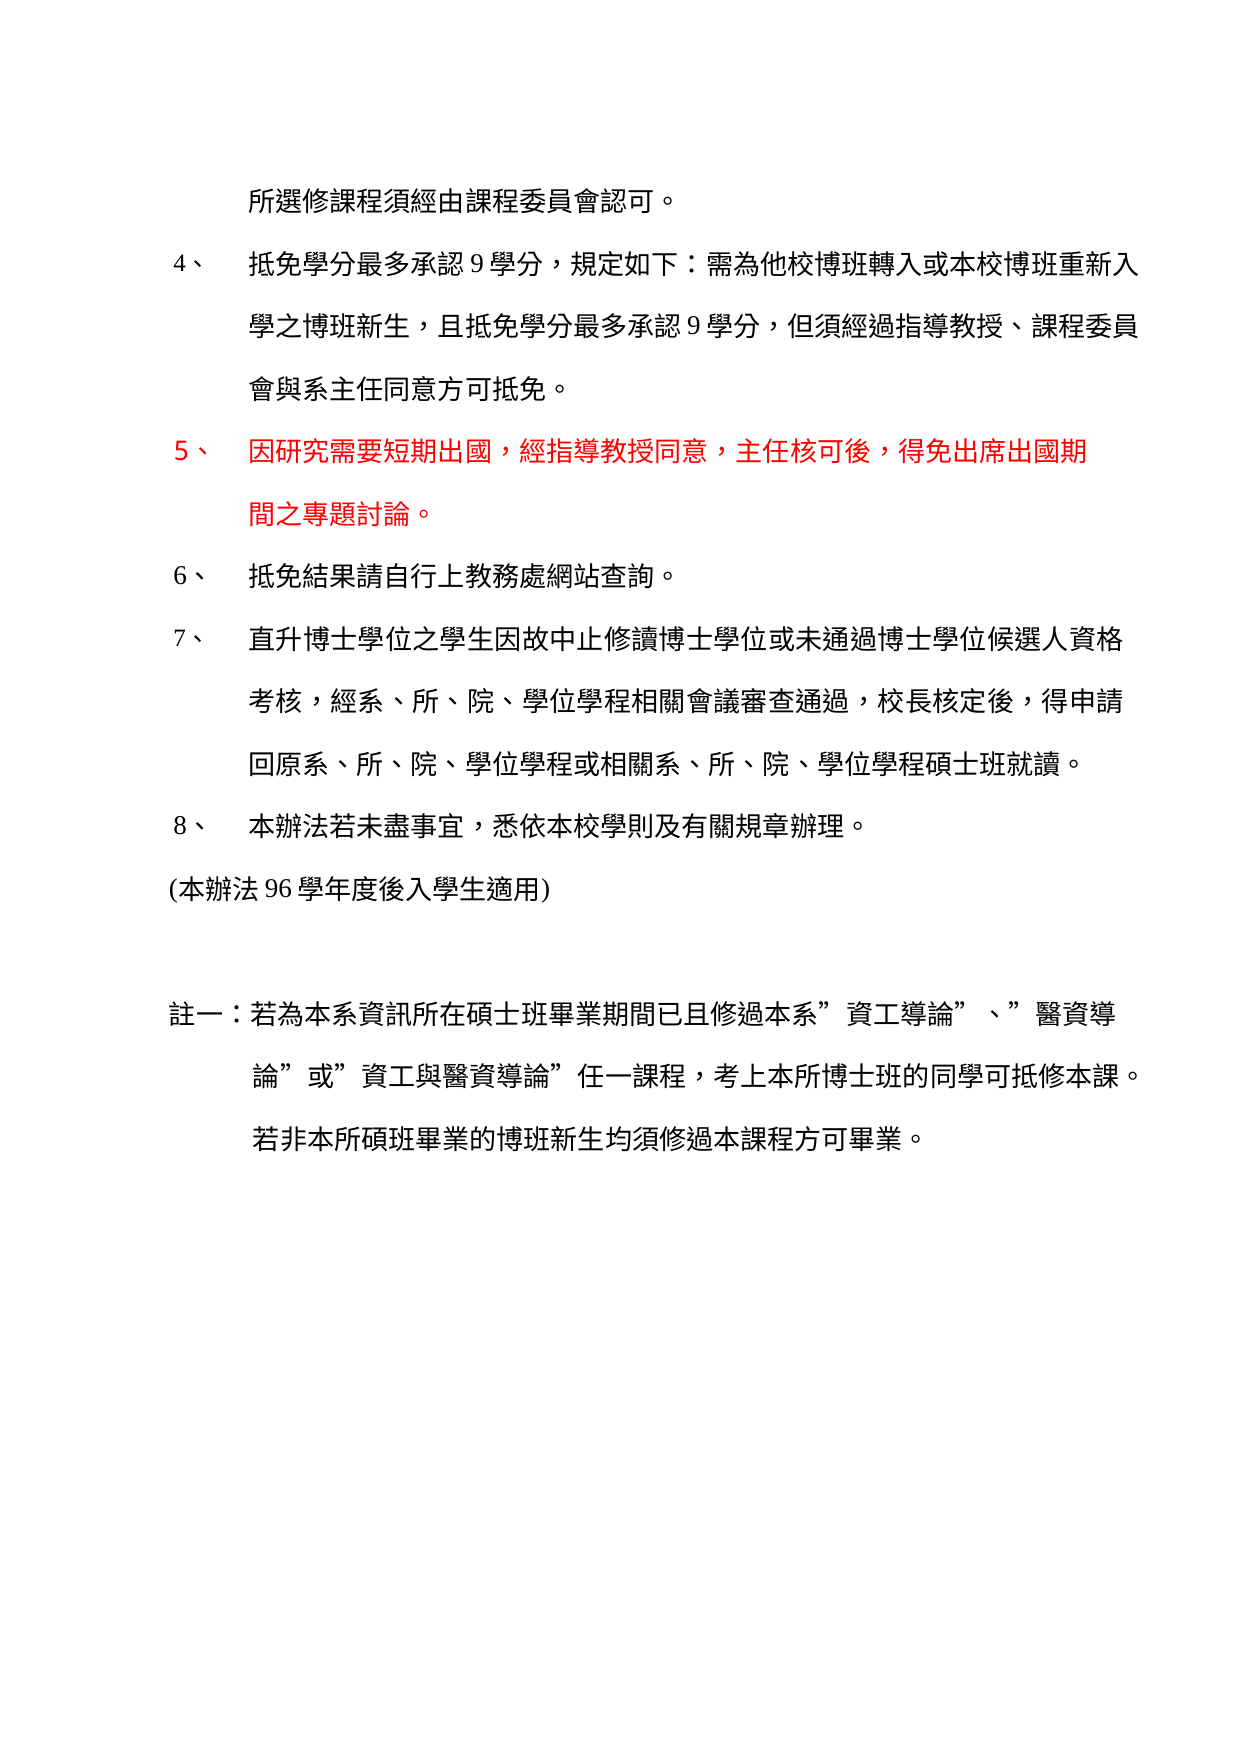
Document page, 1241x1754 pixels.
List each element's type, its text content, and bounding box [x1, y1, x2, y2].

list 抵免結果請自行上教務處網站查詢。 [173, 533, 1125, 596]
text (本辦法96學年度後入學生適用) [169, 846, 1125, 908]
text 註一：若為本系資訊所在碩士班畢業期間已且修過本系”資工導論”、”醫資導論”或”資工與醫資導論”任一課程，考上本所博士班的同學可抵修本課。若非本所碩班畢業的博班新生均須修過本課程方可畢業。 [169, 971, 1125, 1158]
list 因研究需要短期出國，經指導教授同意，主任核可後，得免出席出國期 [173, 408, 1125, 471]
list 本辦法若未盡事宜，悉依本校學則及有關規章辦理。 [173, 783, 1141, 846]
list 直升博士學位之學生因故中止修讀博士學位或未通過博士學位候選人資格考核，經系、所、院、學位學程相關會議審查通過，校長核定後，得申請回原系、所、院、學位學程或相關系、所、院、學位學程碩士班就讀。 [173, 596, 1125, 783]
list 抵免學分最多承認9學分，規定如下：需為他校博班轉入或本校博班重新入學之博班新生，且抵免學分最多承認9學分，但須經過指導教授、課程委員會與系主任同意方可抵免。 [173, 221, 1141, 408]
text 間之專題討論。 [248, 471, 1125, 533]
list 所選修課程須經由課程委員會認可。 [173, 158, 1141, 221]
